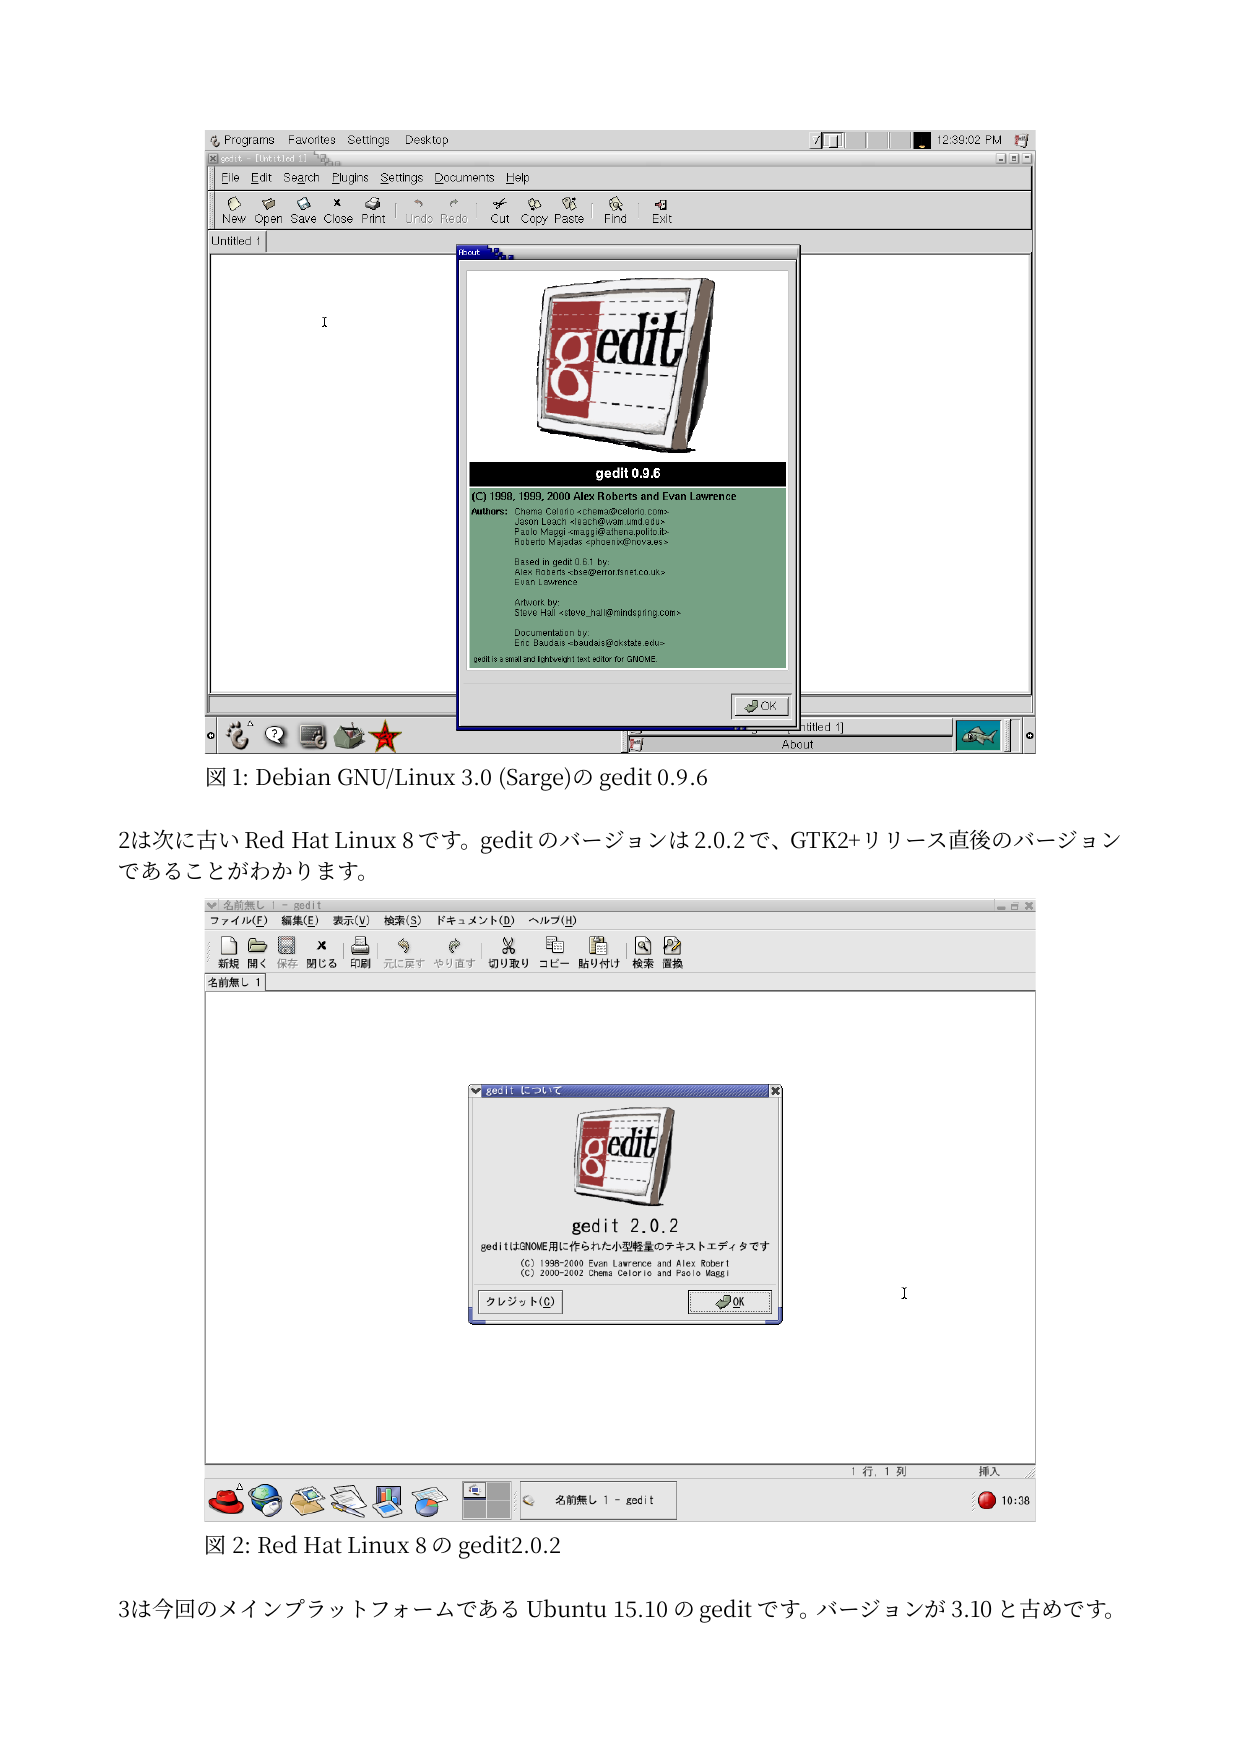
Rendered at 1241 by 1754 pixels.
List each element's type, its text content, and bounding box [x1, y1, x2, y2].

text 図 2は次に古いRed Hat Linux 8です。geditのバージョンは2.0.2で、GTK2+リリース直後のバージョンであることがわかります。 [118, 823, 1122, 886]
picture [204, 898, 1036, 1522]
picture [204, 130, 1036, 754]
text 図 2: Red Hat Linux 8のgedit2.0.2 [204, 1522, 1036, 1559]
text 図 1: Debian GNU/Linux 3.0 (Sarge)のgedit 0.9.6 [205, 754, 1036, 791]
text 図 3は今回のメインプラットフォームであるUbuntu 15.10のgeditです。バージョンが3.10と古めです。 [118, 1592, 1122, 1623]
